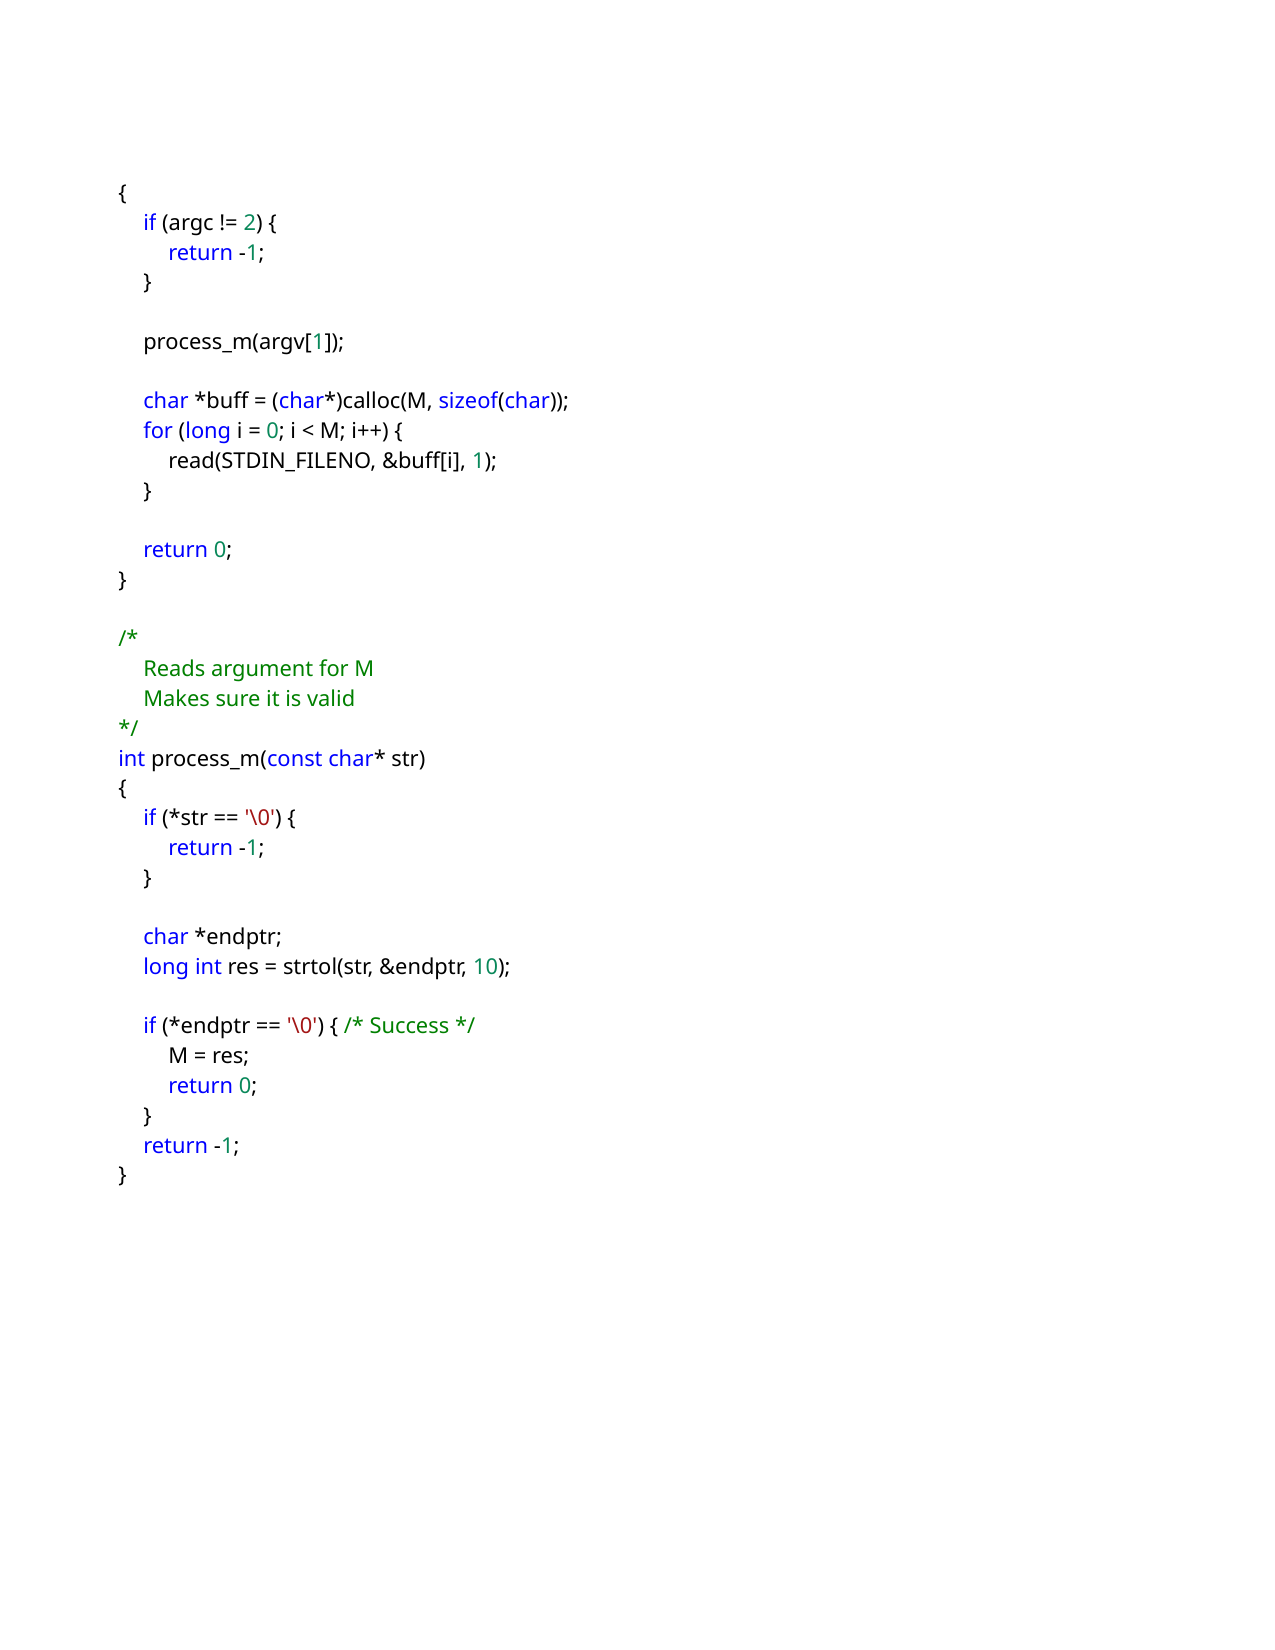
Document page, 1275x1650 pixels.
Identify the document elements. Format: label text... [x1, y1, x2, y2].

text return -1; [118, 236, 1157, 266]
text return 0; [118, 1070, 1157, 1100]
text Makes sure it is valid [118, 683, 1157, 713]
text } [118, 1100, 1157, 1129]
text return -1; [118, 832, 1157, 862]
text if (*str == '\0') { [118, 802, 1157, 832]
text if (*endptr == '\0') { /* Success */ [118, 1010, 1157, 1040]
text read(STDIN_FILENO, &buff[i], 1); [118, 445, 1157, 474]
text process_m(argv[1]); [118, 326, 1157, 356]
text return 0; [118, 534, 1157, 564]
text for (long i = 0; i < M; i++) { [118, 415, 1157, 445]
text */ [118, 713, 1157, 742]
text char *buff = (char*)calloc(M, sizeof(char)); [118, 385, 1157, 415]
text long int res = strtol(str, &endptr, 10); [118, 951, 1157, 981]
text if (argc != 2) { [118, 207, 1157, 236]
text M = res; [118, 1040, 1157, 1070]
text } [118, 1159, 1157, 1189]
text { [118, 772, 1157, 802]
text Reads argument for M [118, 653, 1157, 683]
text { [118, 177, 1157, 207]
text } [118, 474, 1157, 504]
text /* [118, 623, 1157, 653]
text } [118, 266, 1157, 296]
text char *endptr; [118, 921, 1157, 951]
text int process_m(const char* str) [118, 742, 1157, 772]
text return -1; [118, 1129, 1157, 1159]
text } [118, 862, 1157, 891]
text } [118, 564, 1157, 594]
